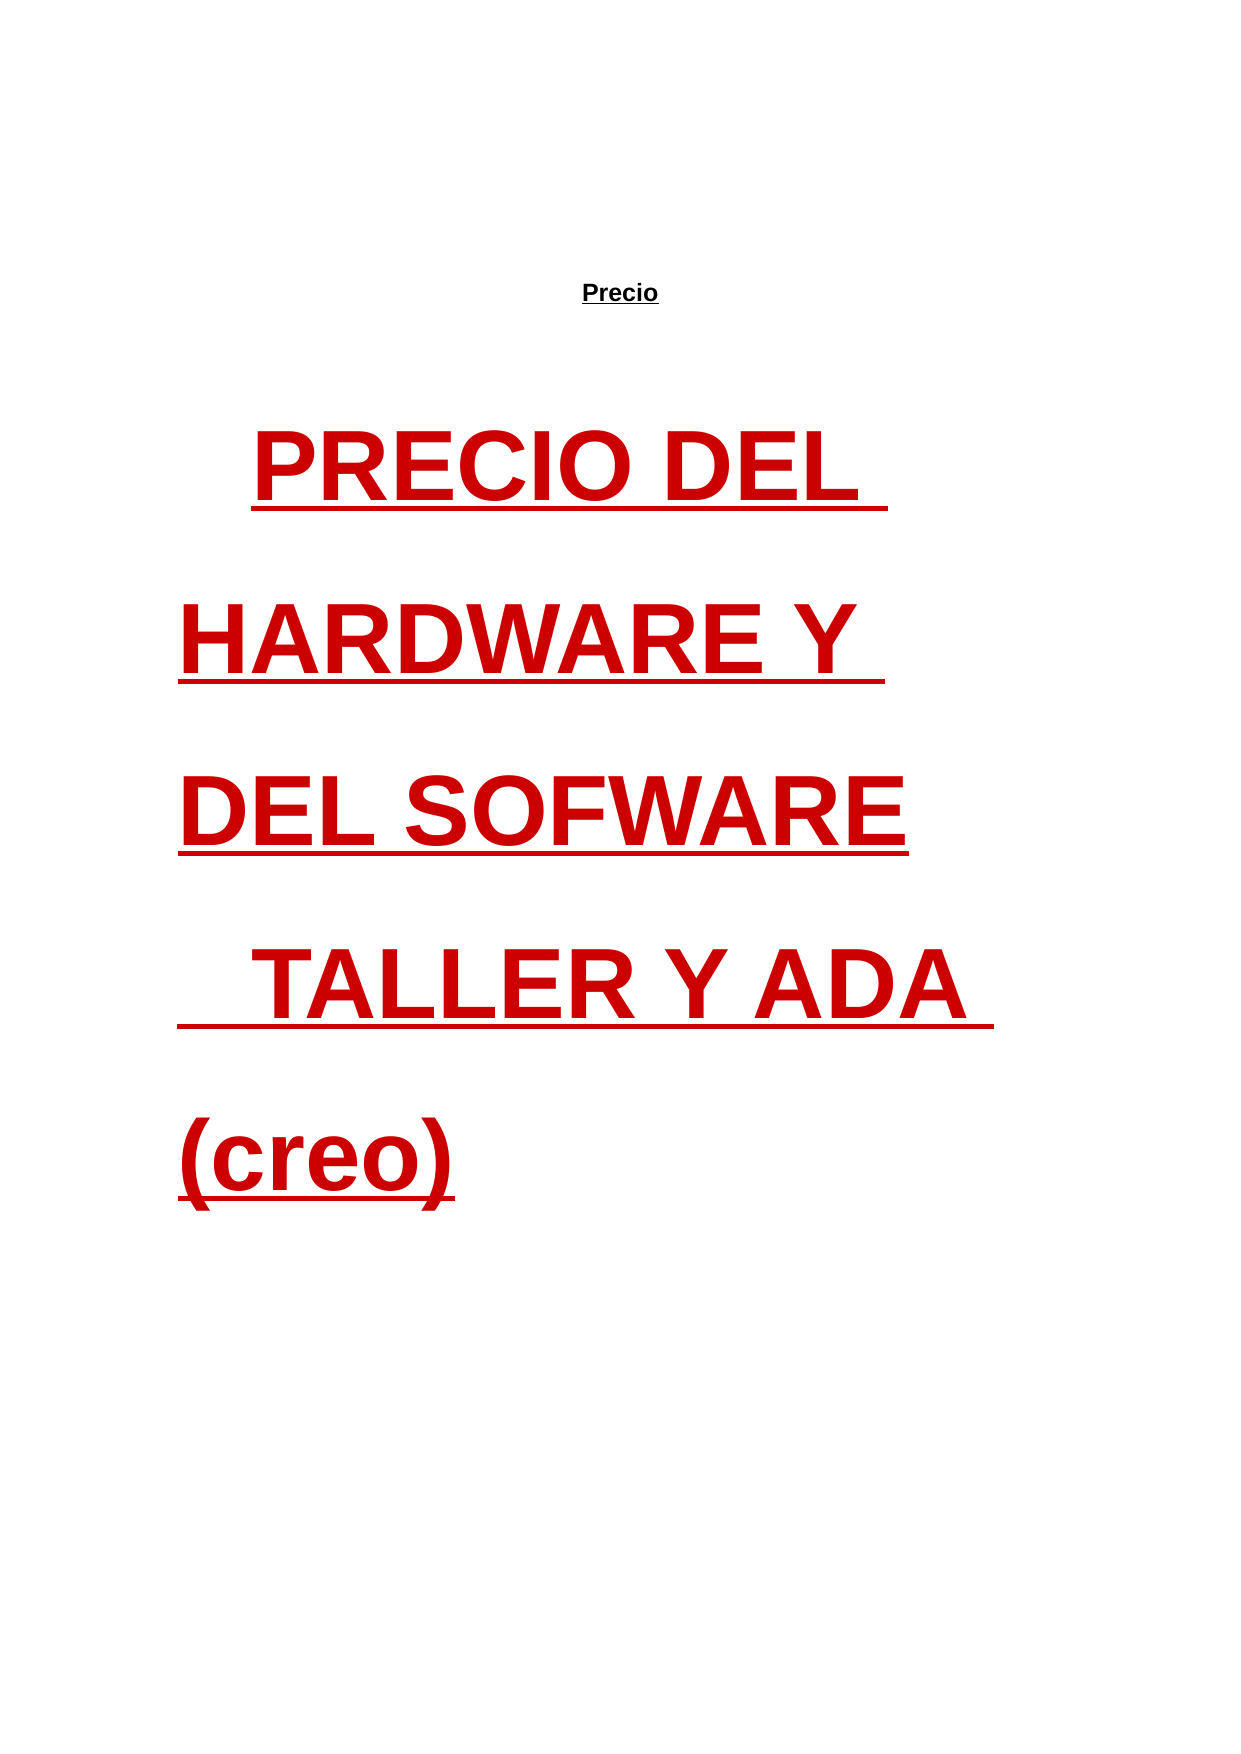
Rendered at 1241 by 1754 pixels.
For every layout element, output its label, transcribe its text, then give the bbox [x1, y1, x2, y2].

text PRECIO DEL HARDWARE Y DEL SOFWARE [177, 407, 1063, 867]
text Precio [177, 277, 1063, 306]
text TALLER Y ADA (creo) [177, 924, 1063, 1212]
